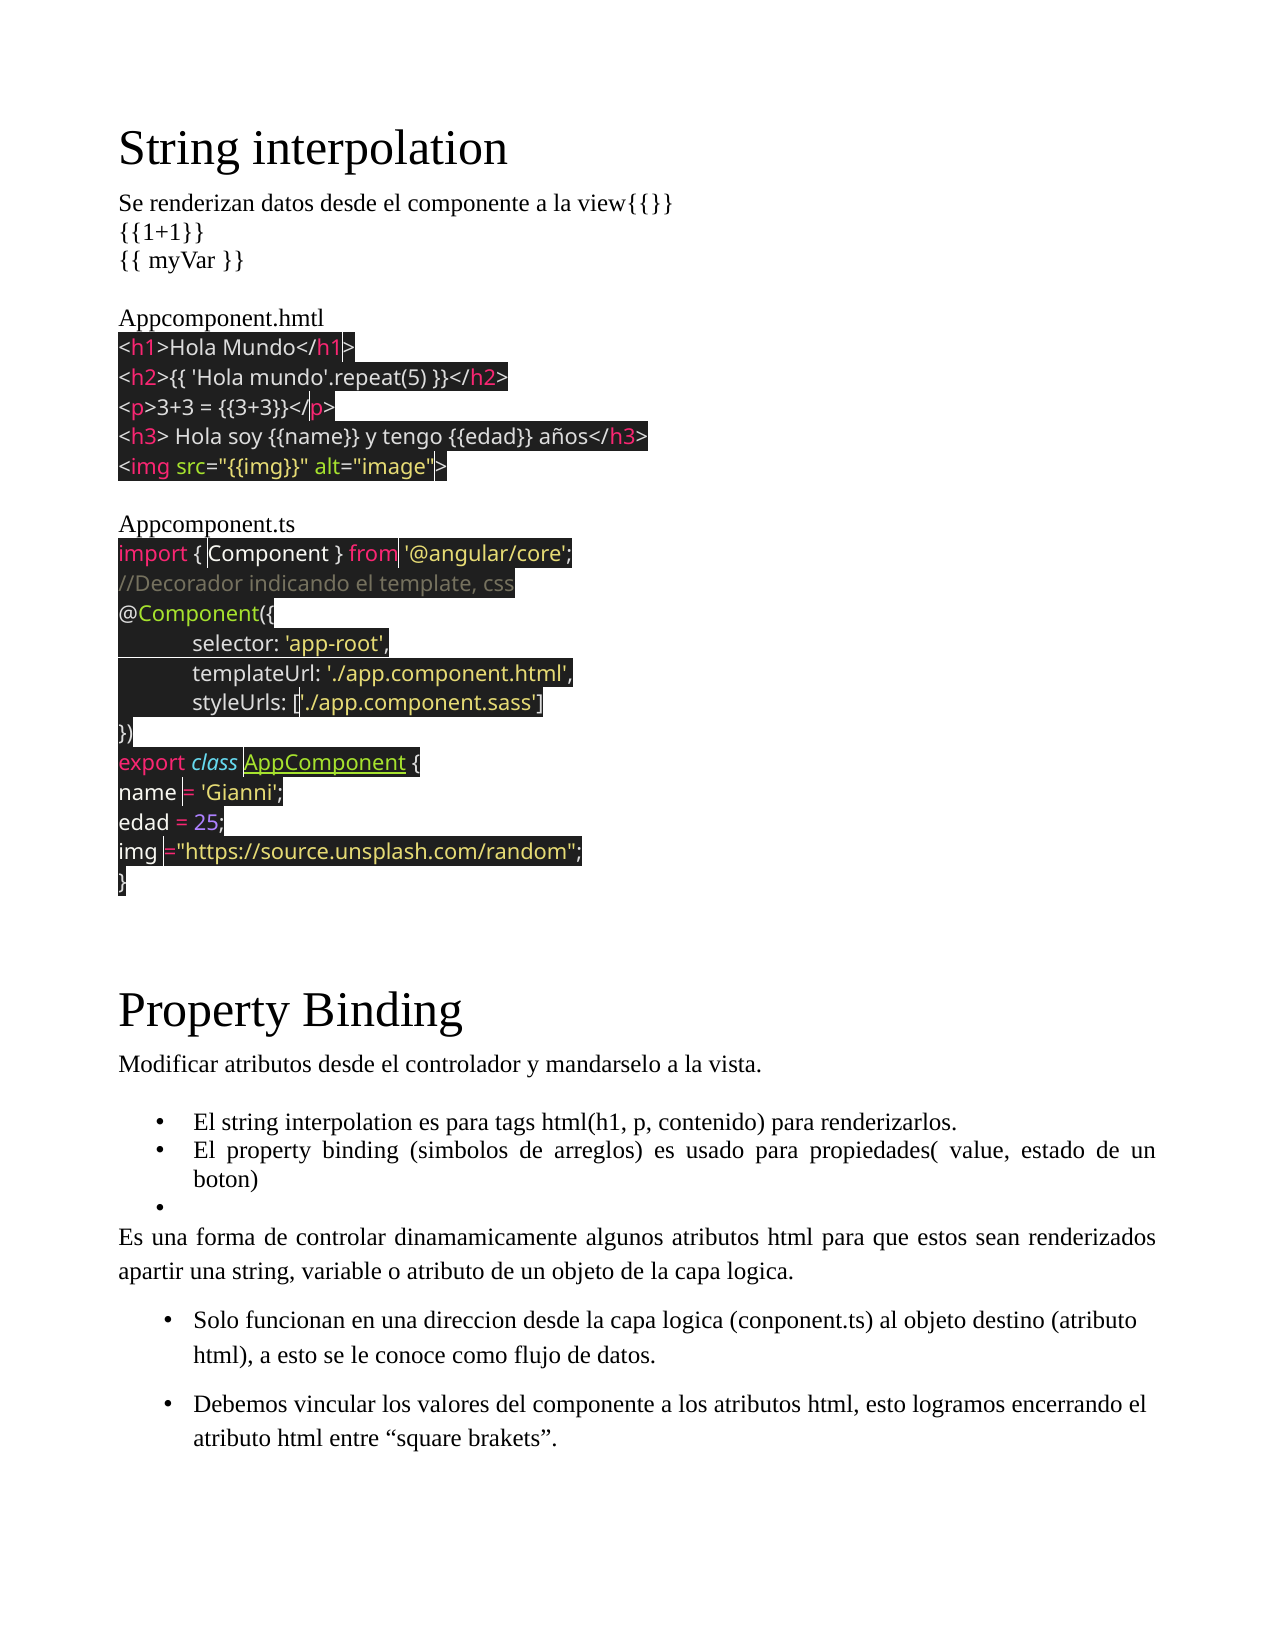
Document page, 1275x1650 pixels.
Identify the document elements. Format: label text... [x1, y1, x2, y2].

text Es una forma de controlar dinamamicamente algunos atributos html para que estos sean renderizados apartir una string, variable o atributo de un objeto de la capa logica. [118, 1222, 1157, 1285]
text img ="https://source.unsplash.com/random"; [118, 836, 1157, 866]
text templateUrl: './app.component.html', [118, 657, 1157, 687]
text name = 'Gianni'; [118, 777, 1157, 806]
list El property binding (simbolos de arreglos) es usado para propiedades( value, estado de un boton) [156, 1136, 1157, 1193]
list Solo funcionan en una direccion desde la capa logica (conponent.ts) al objeto destino (atributo html), a esto se le conoce como flujo de datos. [164, 1305, 1157, 1369]
text selector: 'app-root', [118, 628, 1157, 657]
text <p>3+3 = {{3+3}}</p> [118, 391, 1157, 421]
text Modificar atributos desde el controlador y mandarselo a la vista. [118, 1049, 1157, 1078]
text edad = 25; [118, 806, 1157, 836]
text } [118, 866, 1157, 896]
subtitle Property Binding [118, 979, 1157, 1037]
text export class AppComponent { [118, 747, 1157, 777]
text {{ myVar }} [118, 246, 1157, 274]
text Se renderizan datos desde el componente a la view{{}} [118, 188, 1157, 217]
list Debemos vincular los valores del componente a los atributos html, esto logramos encerrando el atributo html entre “square brakets”. [164, 1389, 1157, 1452]
text <h3> Hola soy {{name}} y tengo {{edad}} años</h3> [118, 421, 1157, 451]
text Appcomponent.ts [118, 509, 1157, 538]
text <img src="{{img}}" alt="image"> [118, 451, 1157, 481]
text {{1+1}} [118, 217, 1157, 246]
text import { Component } from '@angular/core'; [118, 538, 1157, 568]
subtitle String interpolation [118, 118, 1157, 176]
text @Component({ [118, 598, 1157, 628]
text }) [118, 717, 1157, 747]
text <h1>Hola Mundo</h1> [118, 332, 1157, 362]
list El string interpolation es para tags html(h1, p, contenido) para renderizarlos. [156, 1107, 1157, 1136]
text //Decorador indicando el template, css [118, 568, 1157, 598]
text styleUrls: ['./app.component.sass'] [118, 687, 1157, 717]
text <h2>{{ 'Hola mundo'.repeat(5) }}</h2> [118, 362, 1157, 391]
text Appcomponent.hmtl [118, 303, 1157, 332]
